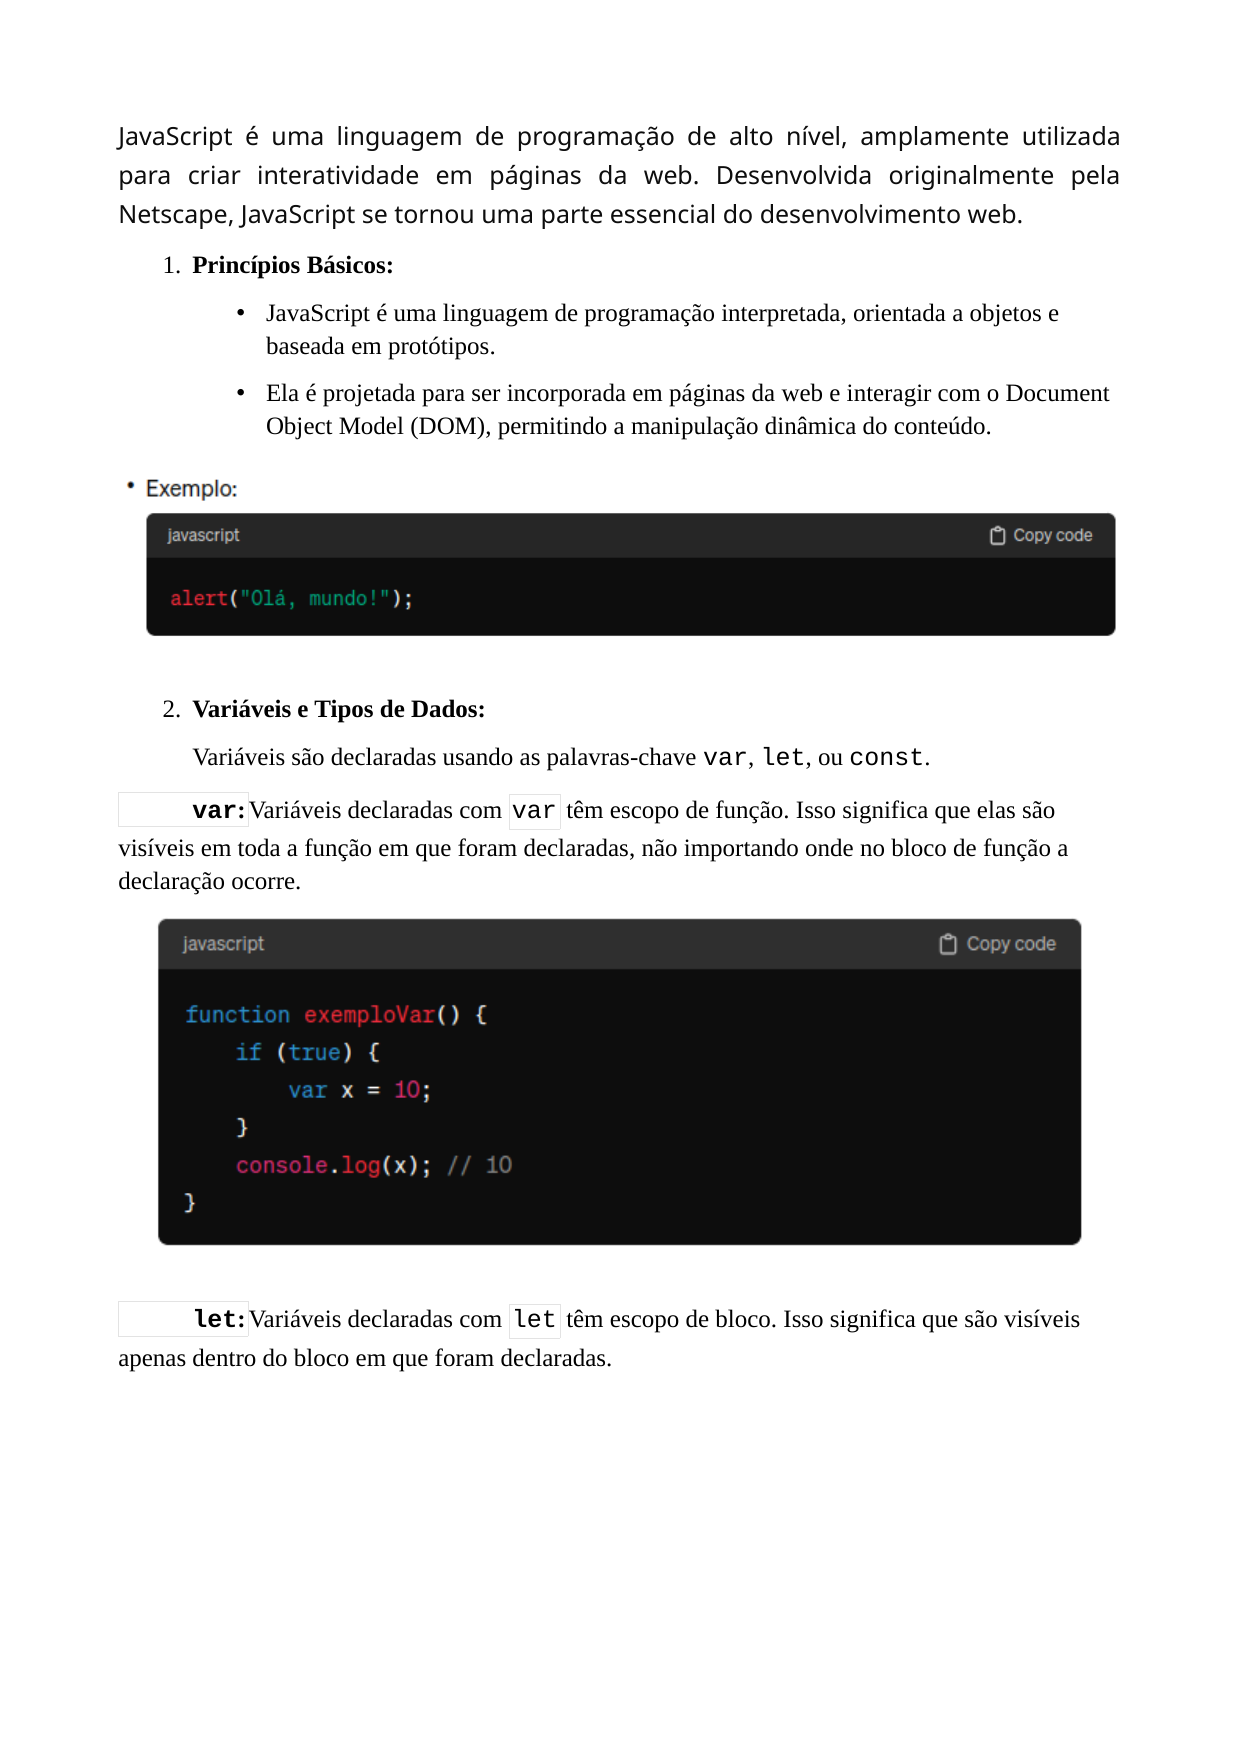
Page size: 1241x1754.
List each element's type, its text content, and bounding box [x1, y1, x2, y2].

text var:Variáveis declaradas com var têm escopo de função. Isso significa que elas são visíveis em toda a função em que foram declaradas, não importando onde no bloco de função a declaração ocorre. [118, 792, 1122, 895]
list Princípios Básicos: [162, 250, 1122, 279]
list Variáveis e Tipos de Dados: [162, 694, 1122, 723]
list Variáveis são declaradas usando as palavras-chave var, let, ou const. [162, 742, 1122, 773]
list Ela é projetada para ser incorporada em páginas da web e interagir com o Document Object Model (DOM), permitindo a manipulação dinâmica do conteúdo. [236, 378, 1122, 440]
list JavaScript é uma linguagem de programação interpretada, orientada a objetos e baseada em protótipos. [236, 298, 1122, 359]
text JavaScript é uma linguagem de programação de alto nível, amplamente utilizada para criar interatividade em páginas da web. Desenvolvida originalmente pela Netscape, JavaScript se tornou uma parte essencial do desenvolvimento web. [118, 118, 1122, 231]
picture [146, 913, 1094, 1250]
text let:Variáveis declaradas com let têm escopo de bloco. Isso significa que são visíveis apenas dentro do bloco em que foram declaradas. [118, 1301, 1122, 1371]
picture [120, 466, 1124, 643]
